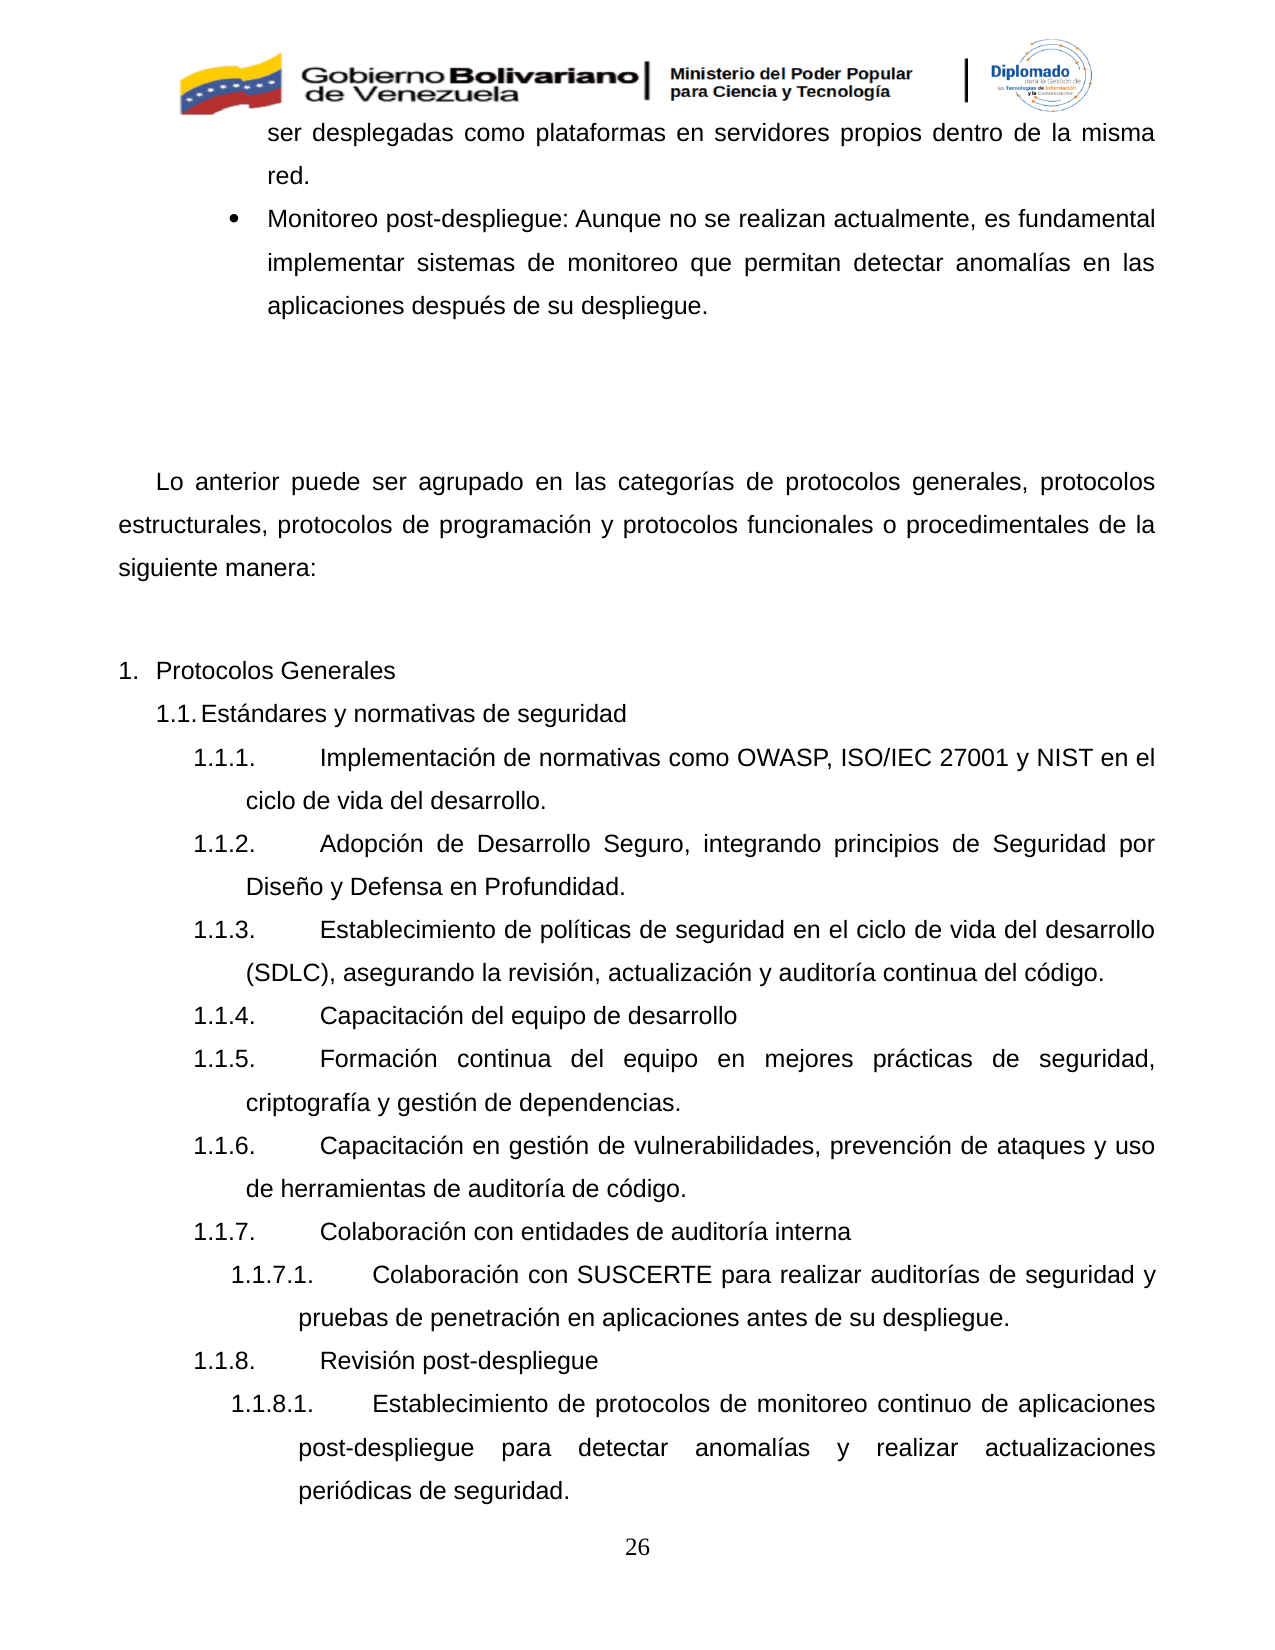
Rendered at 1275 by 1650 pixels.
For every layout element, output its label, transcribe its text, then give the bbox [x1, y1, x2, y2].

list Establecimiento de políticas de seguridad en el ciclo de vida del desarrollo (SDLC), asegurando la revisión, actualización y auditoría continua del código. [193, 915, 1157, 987]
list Capacitación en gestión de vulnerabilidades, prevención de ataques y uso de herramientas de auditoría de código. [193, 1131, 1157, 1203]
list Capacitación del equipo de desarrollo [193, 1001, 1157, 1030]
list Implementación de normativas como OWASP, ISO/IEC 27001 y NIST en el ciclo de vida del desarrollo. [193, 743, 1157, 814]
list Adopción de Desarrollo Seguro, integrando principios de Seguridad por Diseño y Defensa en Profundidad. [193, 829, 1157, 901]
list Estándares y normativas de seguridad [156, 699, 1157, 728]
list ser desplegadas como plataformas en servidores propios dentro de la misma red. [229, 118, 1157, 190]
text Lo anterior puede ser agrupado en las categorías de protocolos generales, protocolos estructurales, protocolos de programación y protocolos funcionales o procedimentales de la siguiente manera: [118, 467, 1157, 582]
list Formación continua del equipo en mejores prácticas de seguridad, criptografía y gestión de dependencias. [193, 1044, 1157, 1116]
list Monitoreo post-despliegue: Aunque no se realizan actualmente, es fundamental implementar sistemas de monitoreo que permitan detectar anomalías en las aplicaciones después de su despliegue. [229, 204, 1157, 319]
list Colaboración con entidades de auditoría interna [193, 1217, 1157, 1246]
list Protocolos Generales [118, 656, 1157, 685]
list Colaboración con SUSCERTE para realizar auditorías de seguridad y pruebas de penetración en aplicaciones antes de su despliegue. [231, 1260, 1157, 1332]
list Revisión post-despliegue [193, 1346, 1157, 1375]
list Establecimiento de protocolos de monitoreo continuo de aplicaciones post-despliegue para detectar anomalías y realizar actualizaciones periódicas de seguridad. [231, 1389, 1157, 1504]
